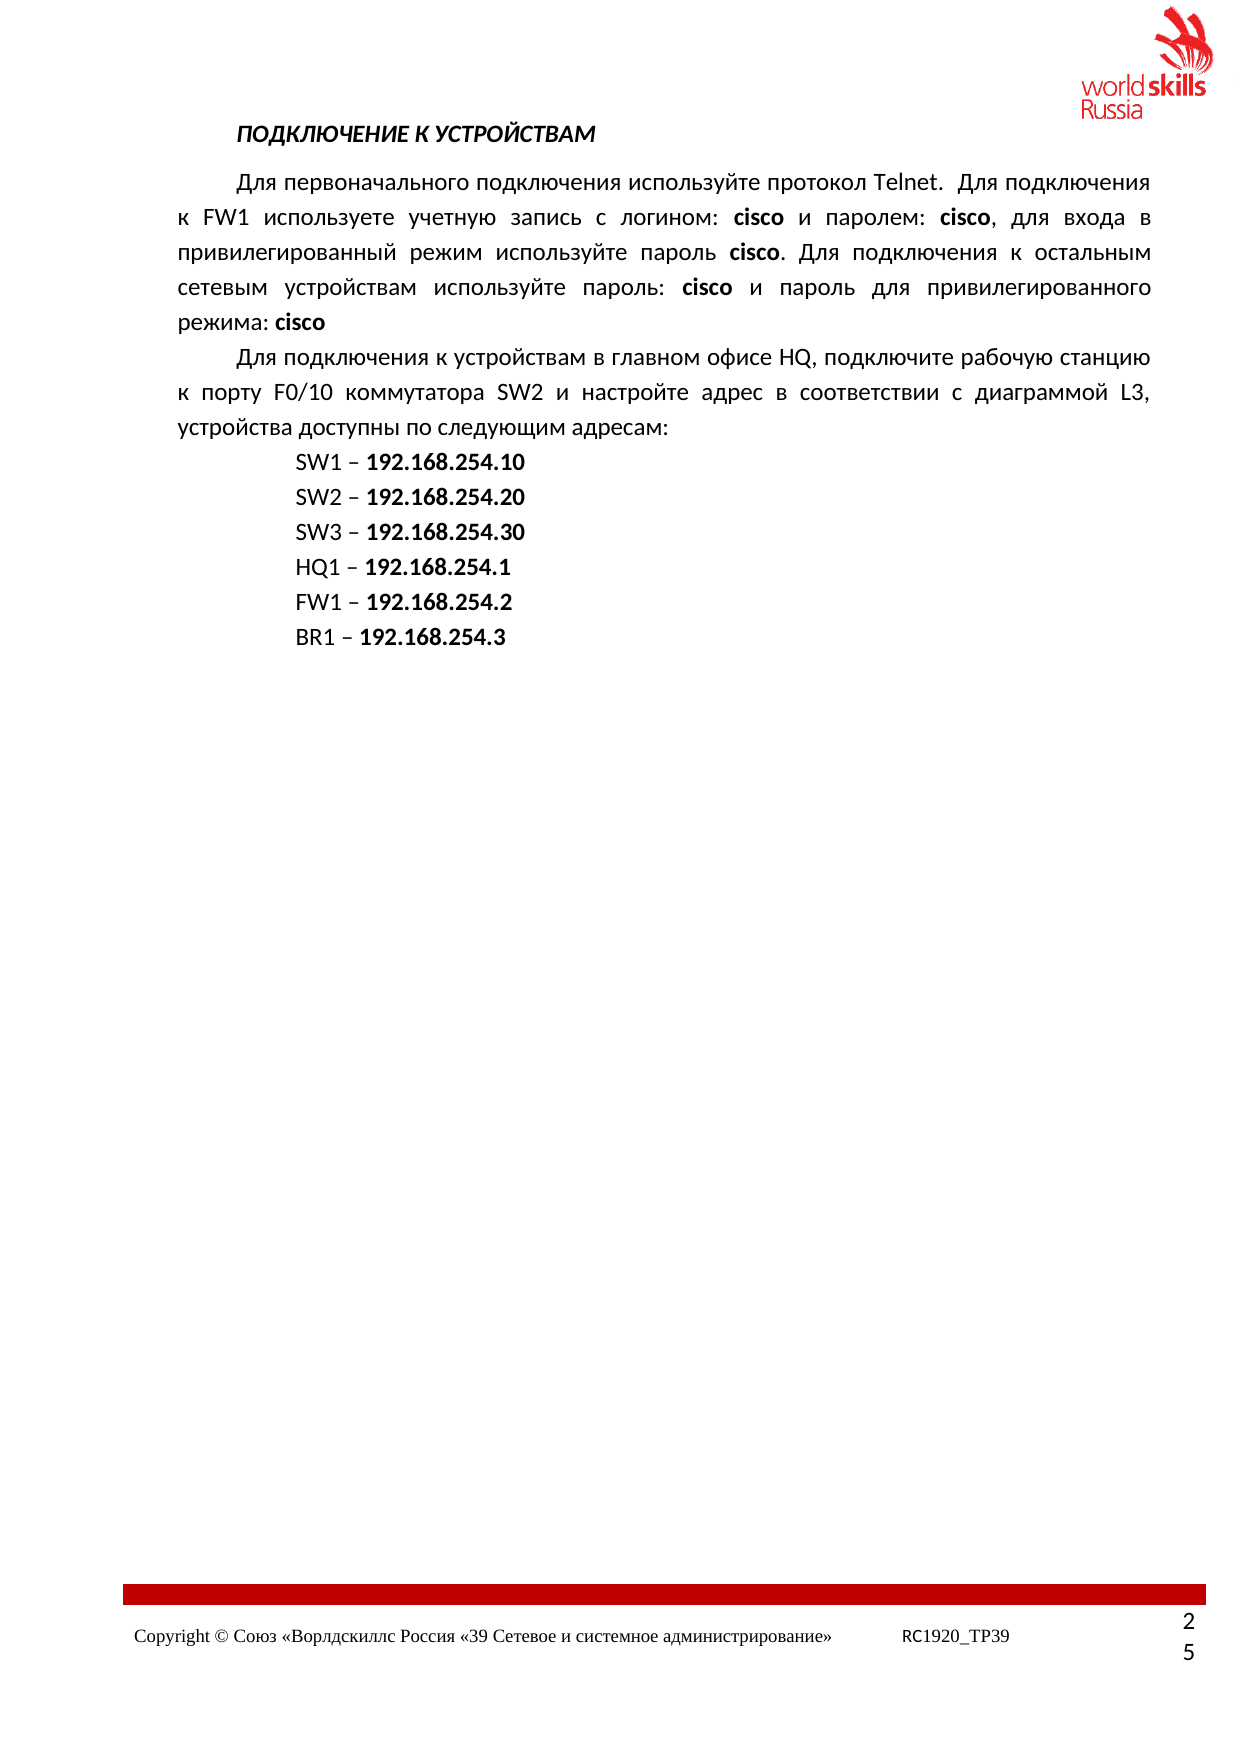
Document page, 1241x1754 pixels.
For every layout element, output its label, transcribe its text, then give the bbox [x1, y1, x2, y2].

text FW1 – 192.168.254.2 [177, 586, 1152, 616]
picture [1081, 5, 1239, 119]
text Для подключения к устройствам в главном офисе HQ, подключите рабочую станцию к порту F0/10 коммутатора SW2 и настройте адрес в соответствии с диаграммой L3, устройства доступны по следующим адресам: [177, 341, 1152, 441]
text SW2 – 192.168.254.20 [177, 481, 1152, 511]
text SW1 – 192.168.254.10 [177, 446, 1152, 476]
text SW3 – 192.168.254.30 [177, 516, 1152, 546]
text HQ1 – 192.168.254.1 [177, 551, 1152, 581]
text BR1 – 192.168.254.3 [177, 621, 1152, 651]
subtitle ПОДКЛЮЧЕНИЕ К УСТРОЙСТВАМ [177, 118, 1152, 149]
text Для первоначального подключения используйте протокол Telnet. Для подключения к FW1 используете учетную запись с логином: cisco и паролем: cisco, для входа в привилегированный режим используйте пароль cisco. Для подключения к остальным сетевым устройствам используйте пароль: cisco и пароль для привилегированного режима: cisco [177, 166, 1152, 336]
